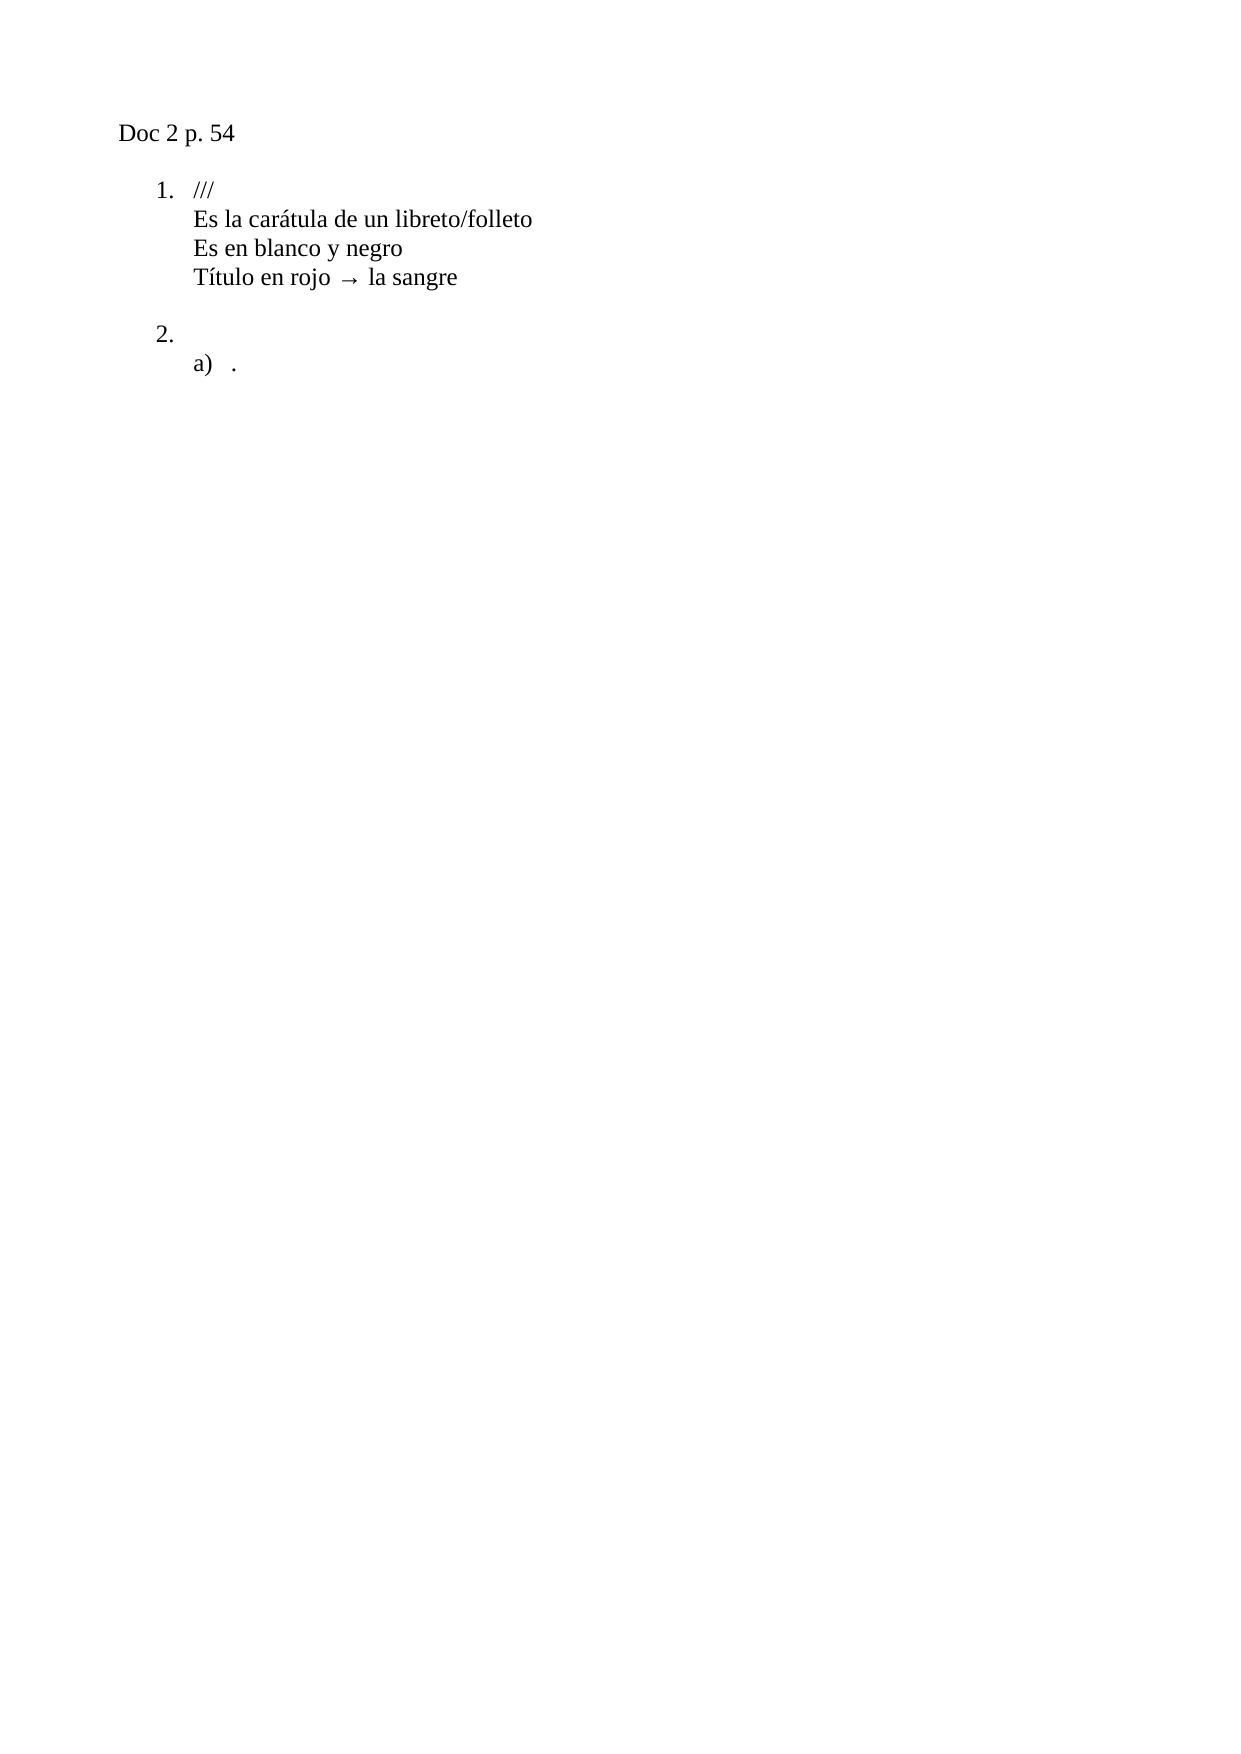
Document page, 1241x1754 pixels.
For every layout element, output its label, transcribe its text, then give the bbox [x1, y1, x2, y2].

list . [193, 348, 1122, 377]
list Título en rojo → la sangre [156, 262, 1122, 291]
text Doc 2 p. 54 [118, 118, 1122, 147]
list Es la carátula de un libreto/folleto [156, 204, 1122, 233]
list Es en blanco y negro [156, 233, 1122, 262]
list /// [156, 176, 1122, 204]
